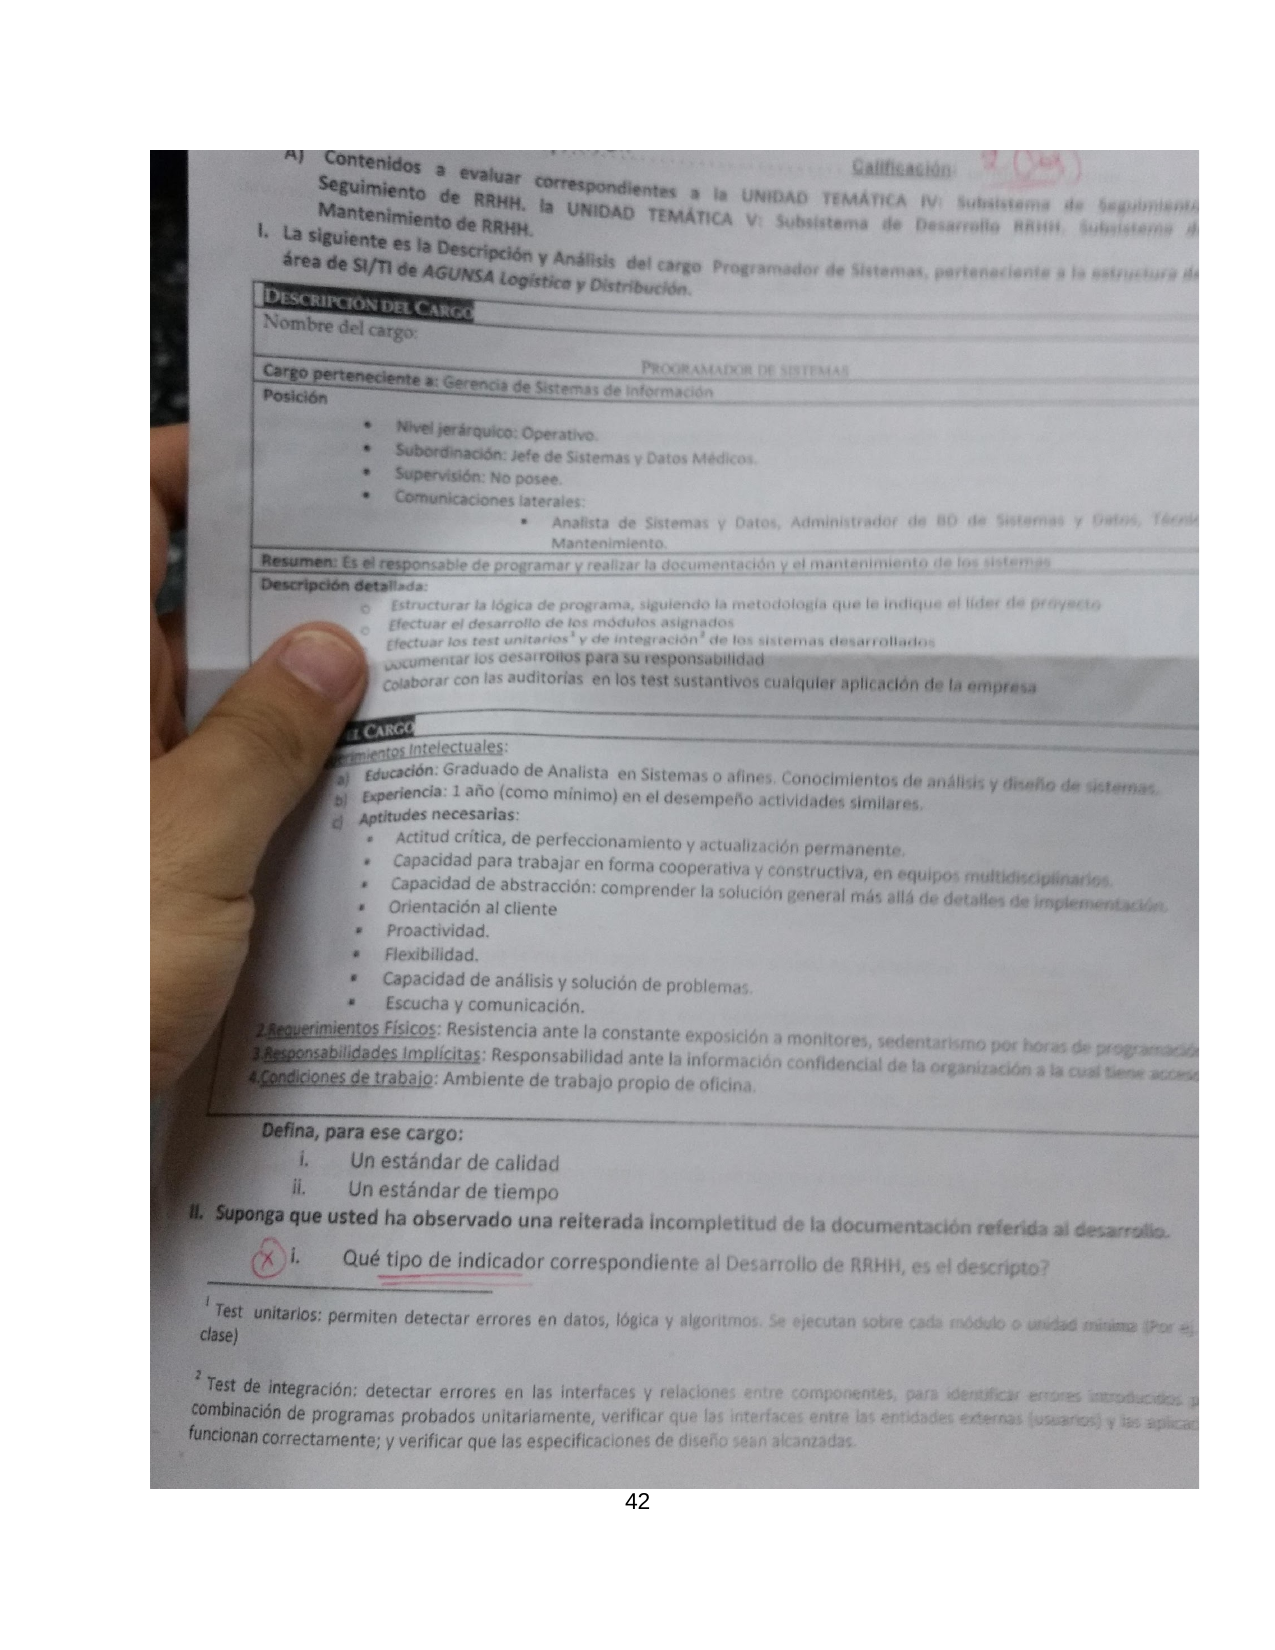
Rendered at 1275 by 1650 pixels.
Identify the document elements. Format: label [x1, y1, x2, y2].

picture [150, 150, 1200, 1489]
